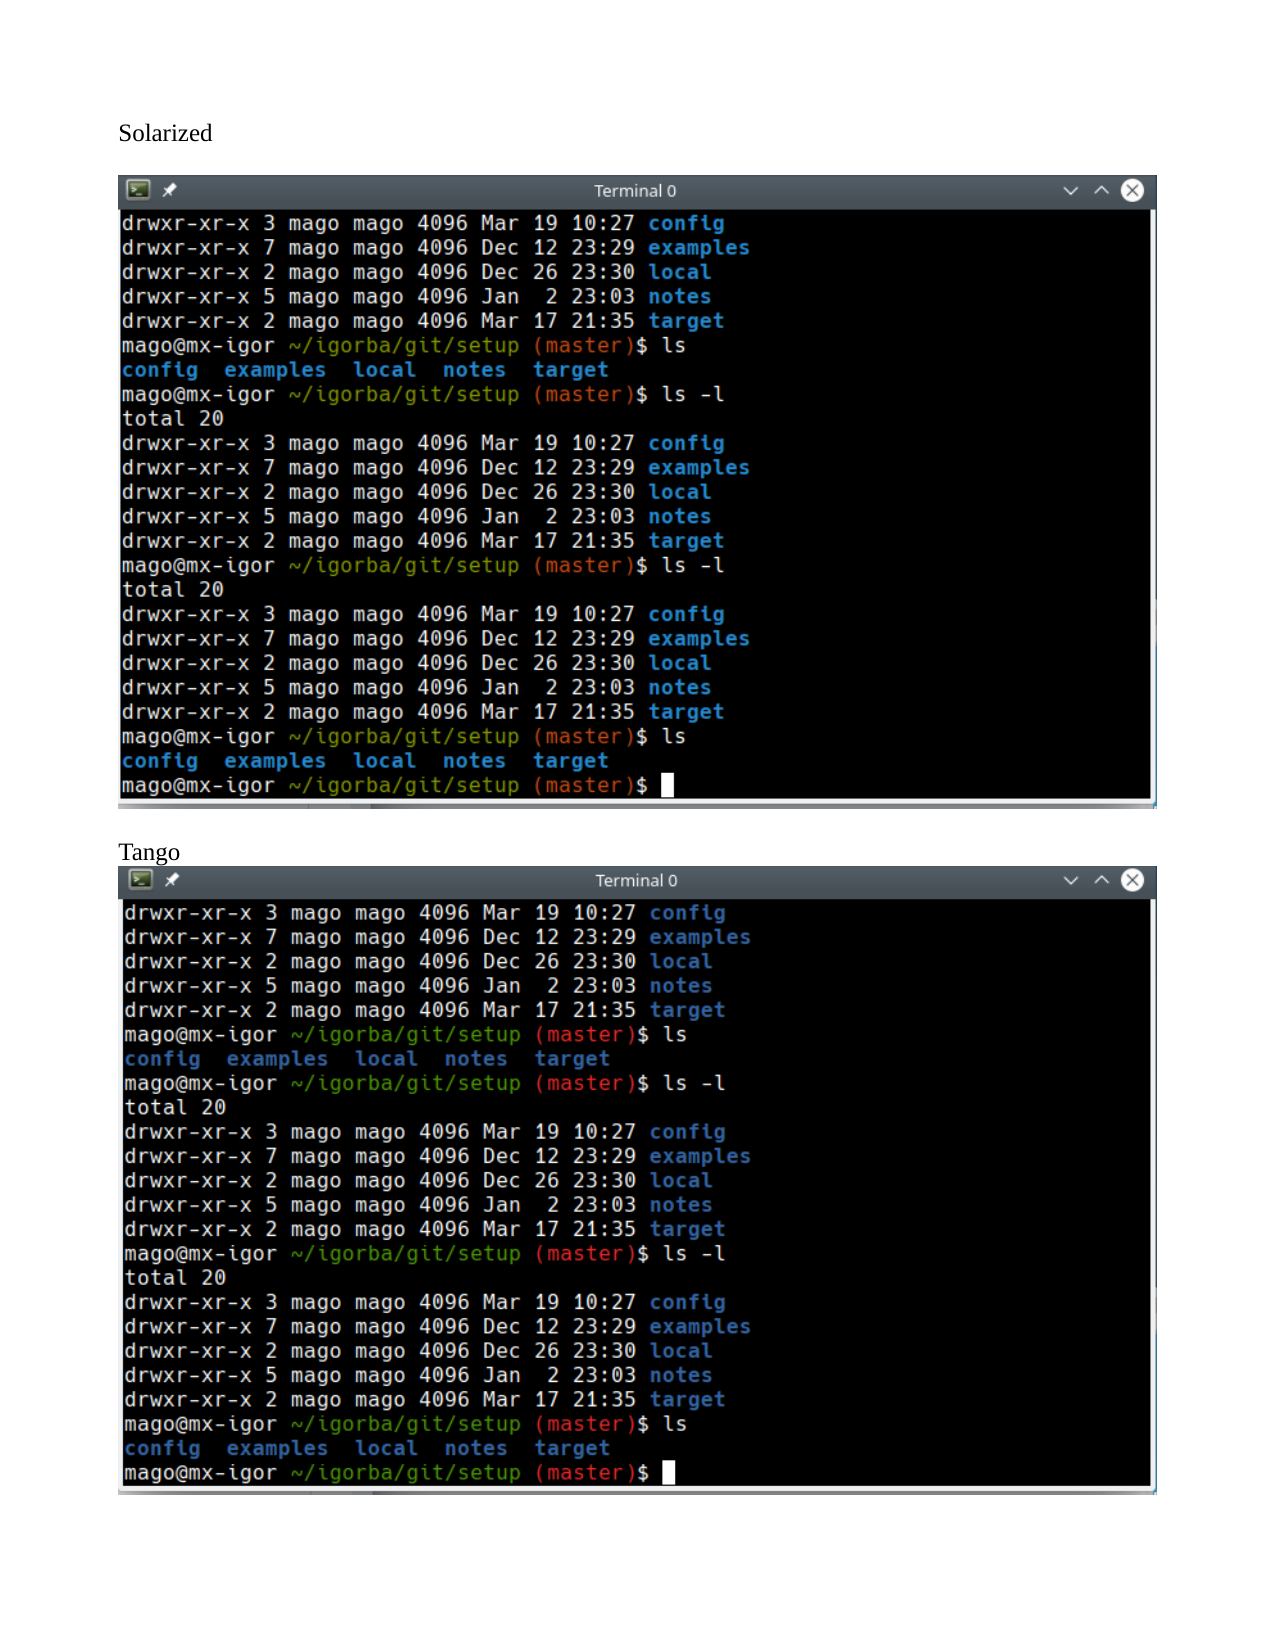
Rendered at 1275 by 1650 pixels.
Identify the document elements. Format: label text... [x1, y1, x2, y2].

text Solarized [118, 118, 1157, 147]
text Tango [118, 837, 1157, 866]
picture [118, 175, 1157, 809]
picture [118, 866, 1157, 1495]
